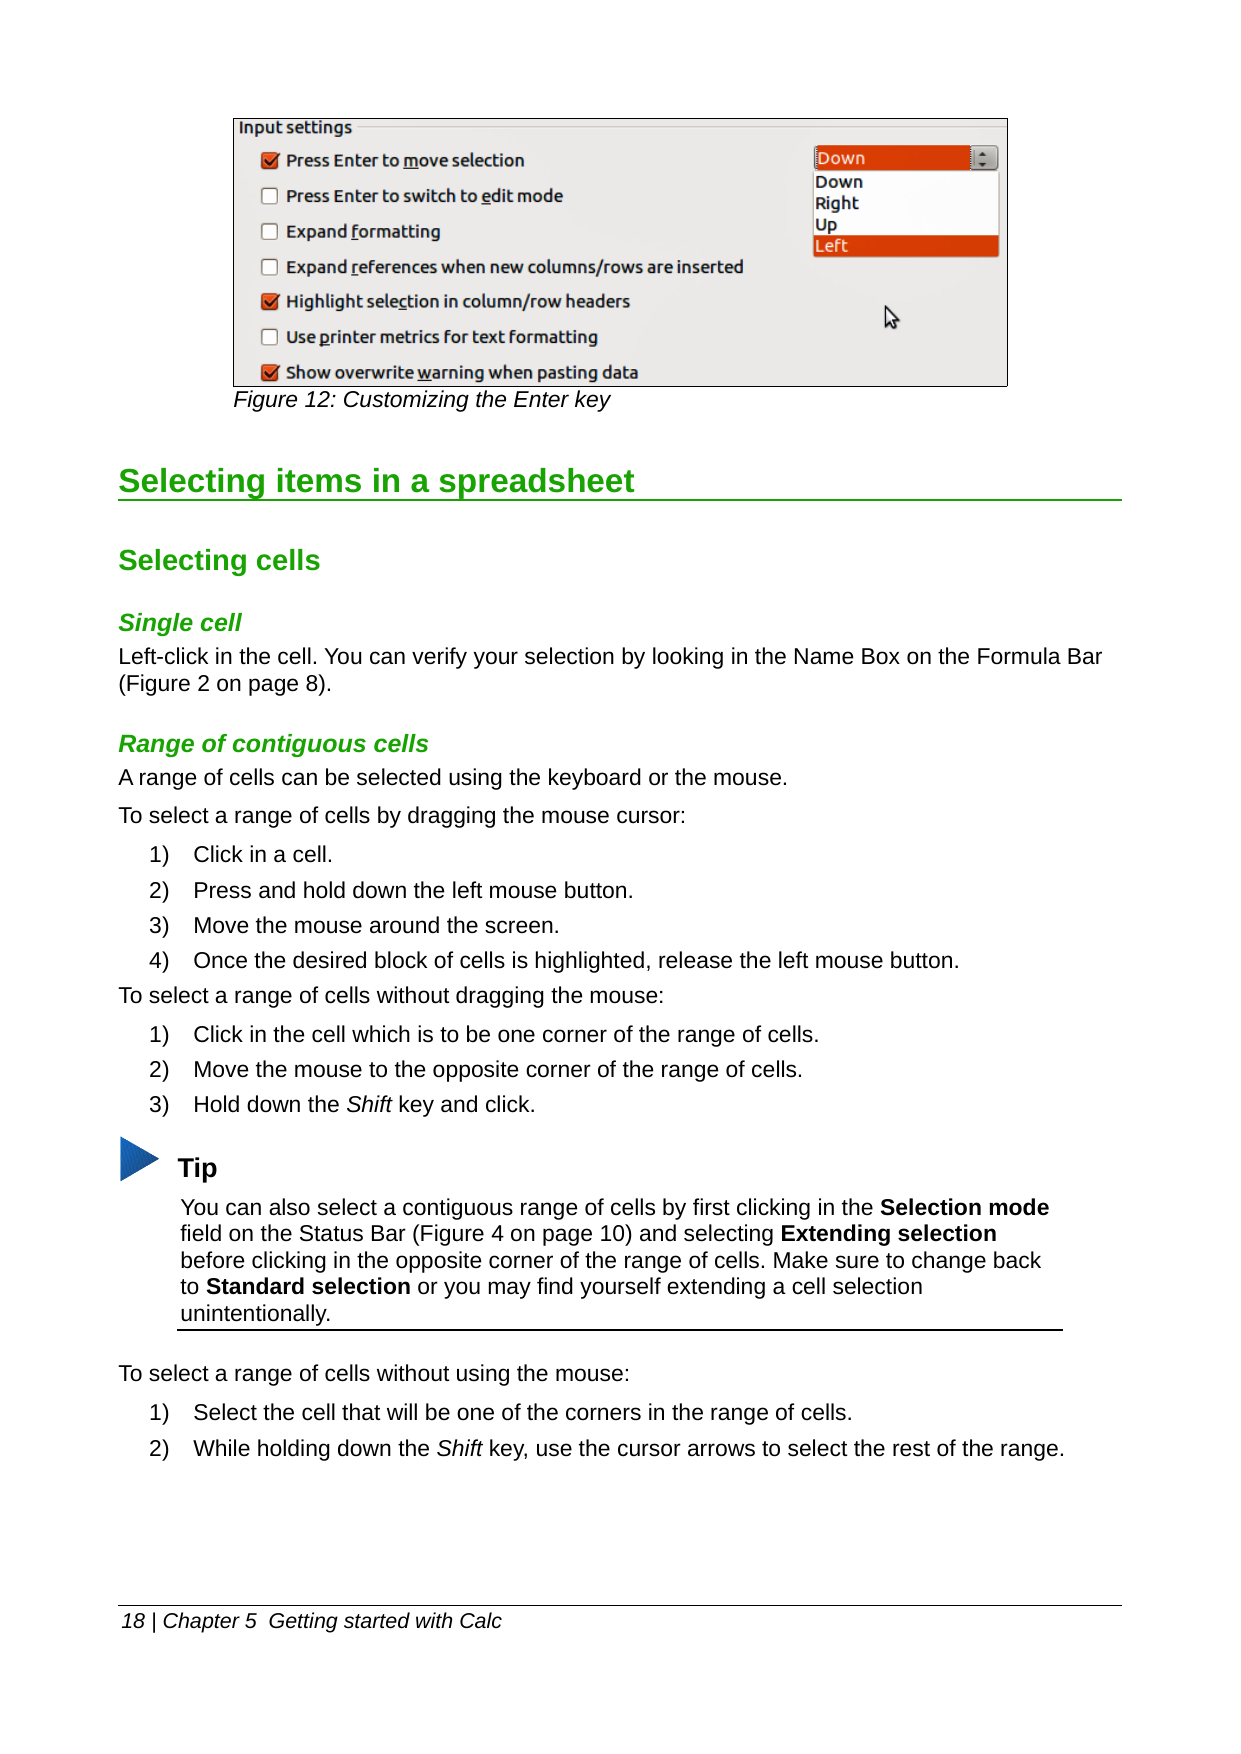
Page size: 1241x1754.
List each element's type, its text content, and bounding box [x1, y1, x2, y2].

text Figure 12: Customizing the Enter key [233, 387, 1007, 413]
subtitle Single cell [118, 608, 1122, 637]
subtitle Selecting cells [118, 542, 1122, 576]
subtitle Selecting items in a spreadsheet [118, 461, 1122, 499]
text You can also select a contiguous range of cells by first clicking in the Selection mode field on the Status Bar (Figure 4 on page 10) and selecting Extending selection before clicking in the opposite corner of the range of cells. Make sure to change back to Standard selection or you may find yourself extending a cell selection unintentionally. [177, 1191, 1063, 1329]
list To select a range of cells without dragging the mouse: [118, 982, 1122, 1008]
text A range of cells can be selected using the keyboard or the mouse. [118, 764, 1122, 790]
list While holding down the Shift key, use the cursor arrows to select the rest of the range. [169, 1434, 1122, 1461]
list Move the mouse around the screen. [169, 912, 1122, 938]
list Click in the cell which is to be one corner of the range of cells. [169, 1021, 1122, 1047]
list To select a range of cells without using the mouse: [118, 1360, 1122, 1387]
list Click in a cell. [169, 841, 1122, 868]
subtitle Tip [118, 1134, 1122, 1183]
list To select a range of cells by dragging the mouse cursor: [118, 802, 1122, 829]
list Select the cell that will be one of the corners in the range of cells. [169, 1399, 1122, 1426]
text Left-click in the cell. You can verify your selection by looking in the Name Box on the Formula Bar (Figure 2 on page 8). [118, 643, 1122, 696]
list Hold down the Shift key and click. [169, 1091, 1122, 1118]
list Once the desired block of cells is highlighted, release the left mouse button. [169, 947, 1122, 973]
subtitle Range of contiguous cells [118, 729, 1122, 758]
list Move the mouse to the opposite corner of the range of cells. [169, 1056, 1122, 1083]
picture [234, 119, 1007, 386]
list Press and hold down the left mouse button. [169, 877, 1122, 903]
